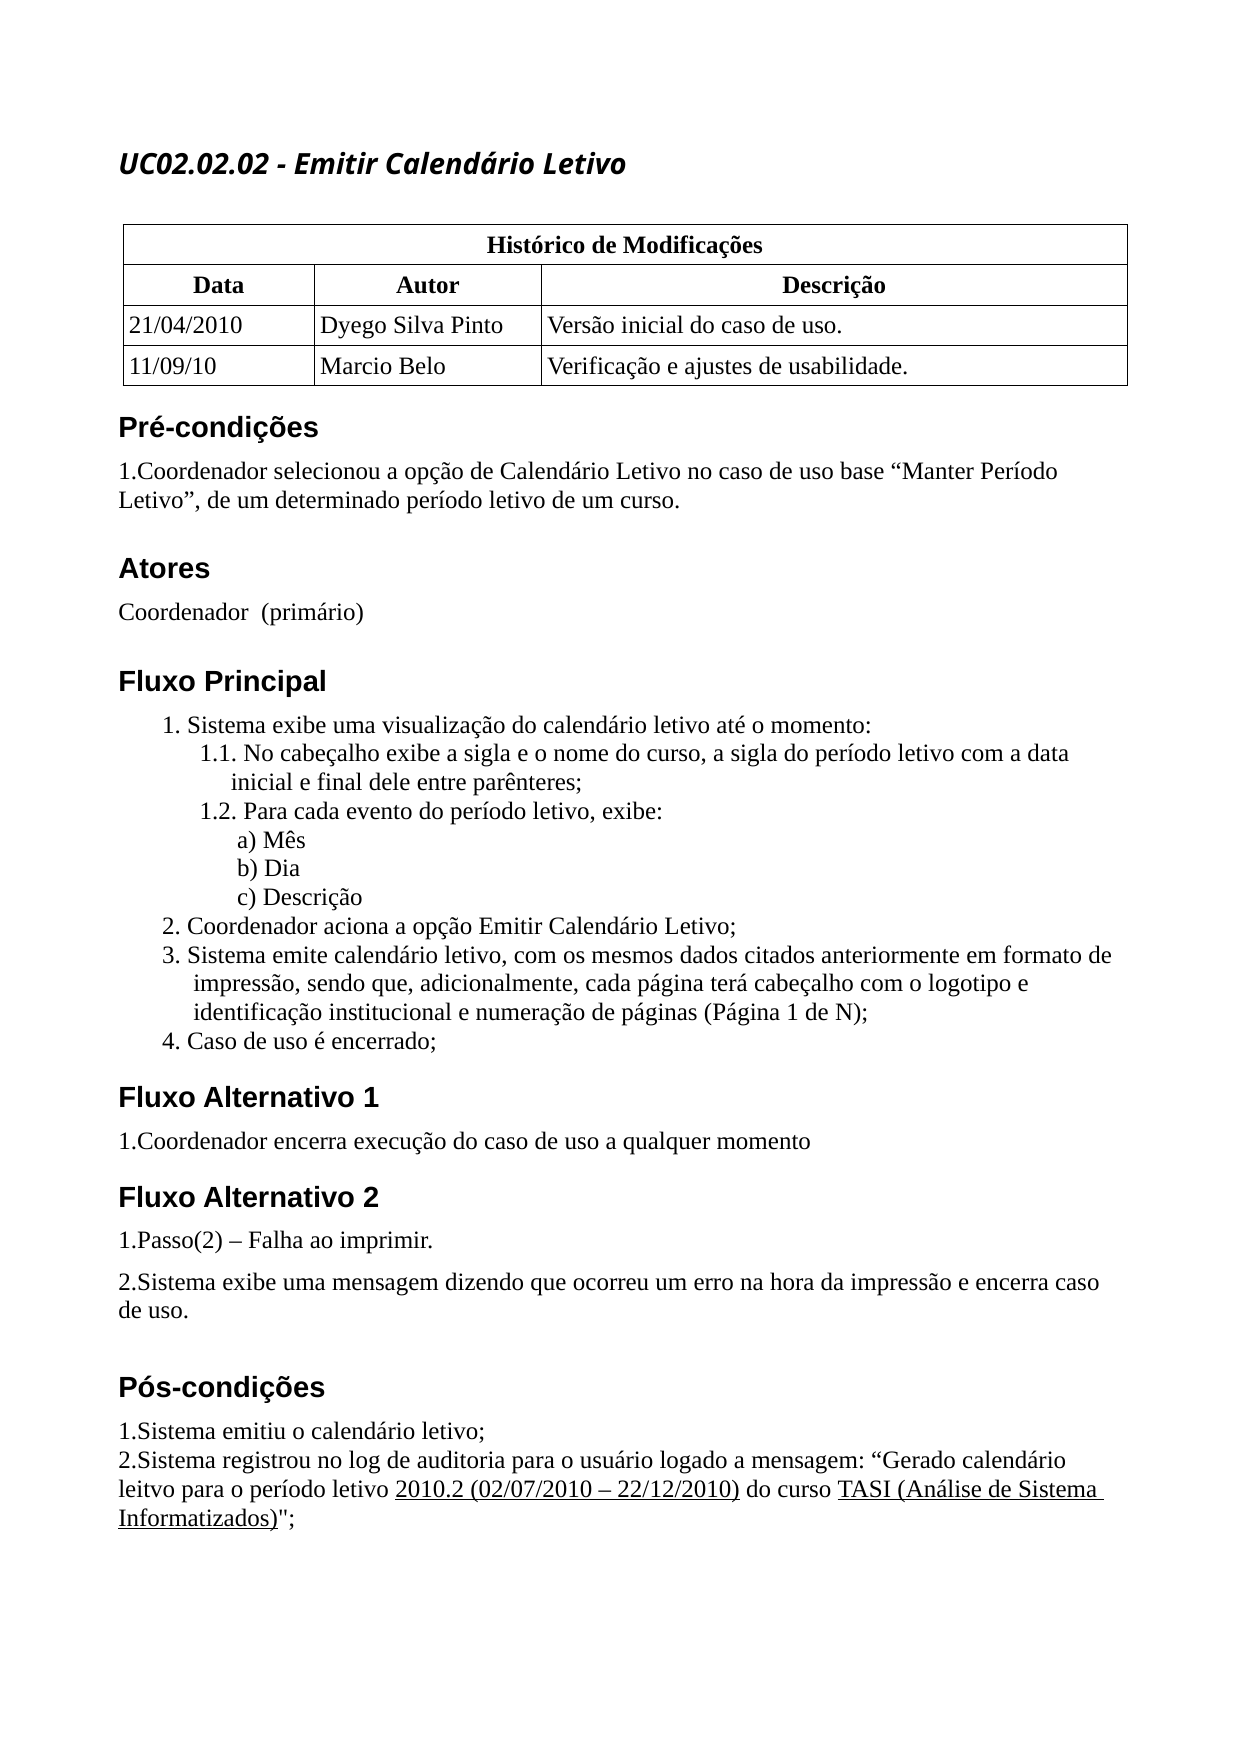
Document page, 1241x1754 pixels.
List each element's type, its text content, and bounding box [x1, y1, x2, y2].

list Coordenador aciona a opção Emitir Calendário Letivo; [156, 911, 1122, 940]
list No cabeçalho exibe a sigla e o nome do curso, a sigla do período letivo com a data inicial e final dele entre parênteres; [193, 738, 1122, 796]
list Passo(2) – Falha ao imprimir. [118, 1226, 1122, 1254]
list Caso de uso é encerrado; [156, 1026, 1122, 1055]
table_cell Autor [315, 265, 541, 305]
subtitle Atores [118, 551, 1122, 585]
subtitle Fluxo Alternativo 1 [118, 1080, 1122, 1113]
subtitle UC02.02.02 - Emitir Calendário Letivo [118, 143, 1122, 183]
list Sistema emitiu o calendário letivo; [118, 1416, 1122, 1445]
list Coordenador selecionou a opção de Calendário Letivo no caso de uso base “Manter Período Letivo”, de um determinado período letivo de um curso. [118, 456, 1122, 514]
table_cell Marcio Belo [315, 346, 541, 385]
table_cell 09/11/10 [124, 346, 314, 385]
table_cell Data [124, 265, 314, 305]
table_cell Descrição [542, 265, 1127, 305]
list Descrição [231, 882, 1122, 911]
list Sistema exibe uma visualização do calendário letivo até o momento: [156, 710, 1122, 738]
table_cell 21/04/2010 [124, 306, 314, 345]
table_header Histórico de Modificações [124, 225, 1127, 264]
text Coordenador (primário) [118, 597, 1122, 626]
subtitle Fluxo Principal [118, 664, 1122, 697]
list Sistema emite calendário letivo, com os mesmos dados citados anteriormente em formato de impressão, sendo que, adicionalmente, cada página terá cabeçalho com o logotipo e identificação institucional e numeração de páginas (Página 1 de N); [156, 940, 1122, 1026]
list Sistema exibe uma mensagem dizendo que ocorreu um erro na hora da impressão e encerra caso de uso. [118, 1267, 1122, 1324]
list Coordenador encerra execução do caso de uso a qualquer momento [118, 1126, 1122, 1154]
list Para cada evento do período letivo, exibe: [193, 796, 1122, 825]
text Pós-condições [118, 1370, 1122, 1404]
list Mês [231, 825, 1122, 853]
table_cell Versão inicial do caso de uso. [542, 306, 1127, 345]
list Dia [231, 853, 1122, 882]
subtitle Fluxo Alternativo 2 [118, 1179, 1122, 1213]
table_cell Verificação e ajustes de usabilidade. [542, 346, 1127, 385]
list Sistema registrou no log de auditoria para o usuário logado a mensagem: “Gerado calendário leitvo para o período letivo 2010.2 (02/07/2010 – 22/12/2010) do curso TASI (Análise de Sistema Informatizados)"; [118, 1445, 1122, 1531]
subtitle Pré-condições [118, 410, 1122, 444]
table_cell Dyego Silva Pinto [315, 306, 541, 345]
